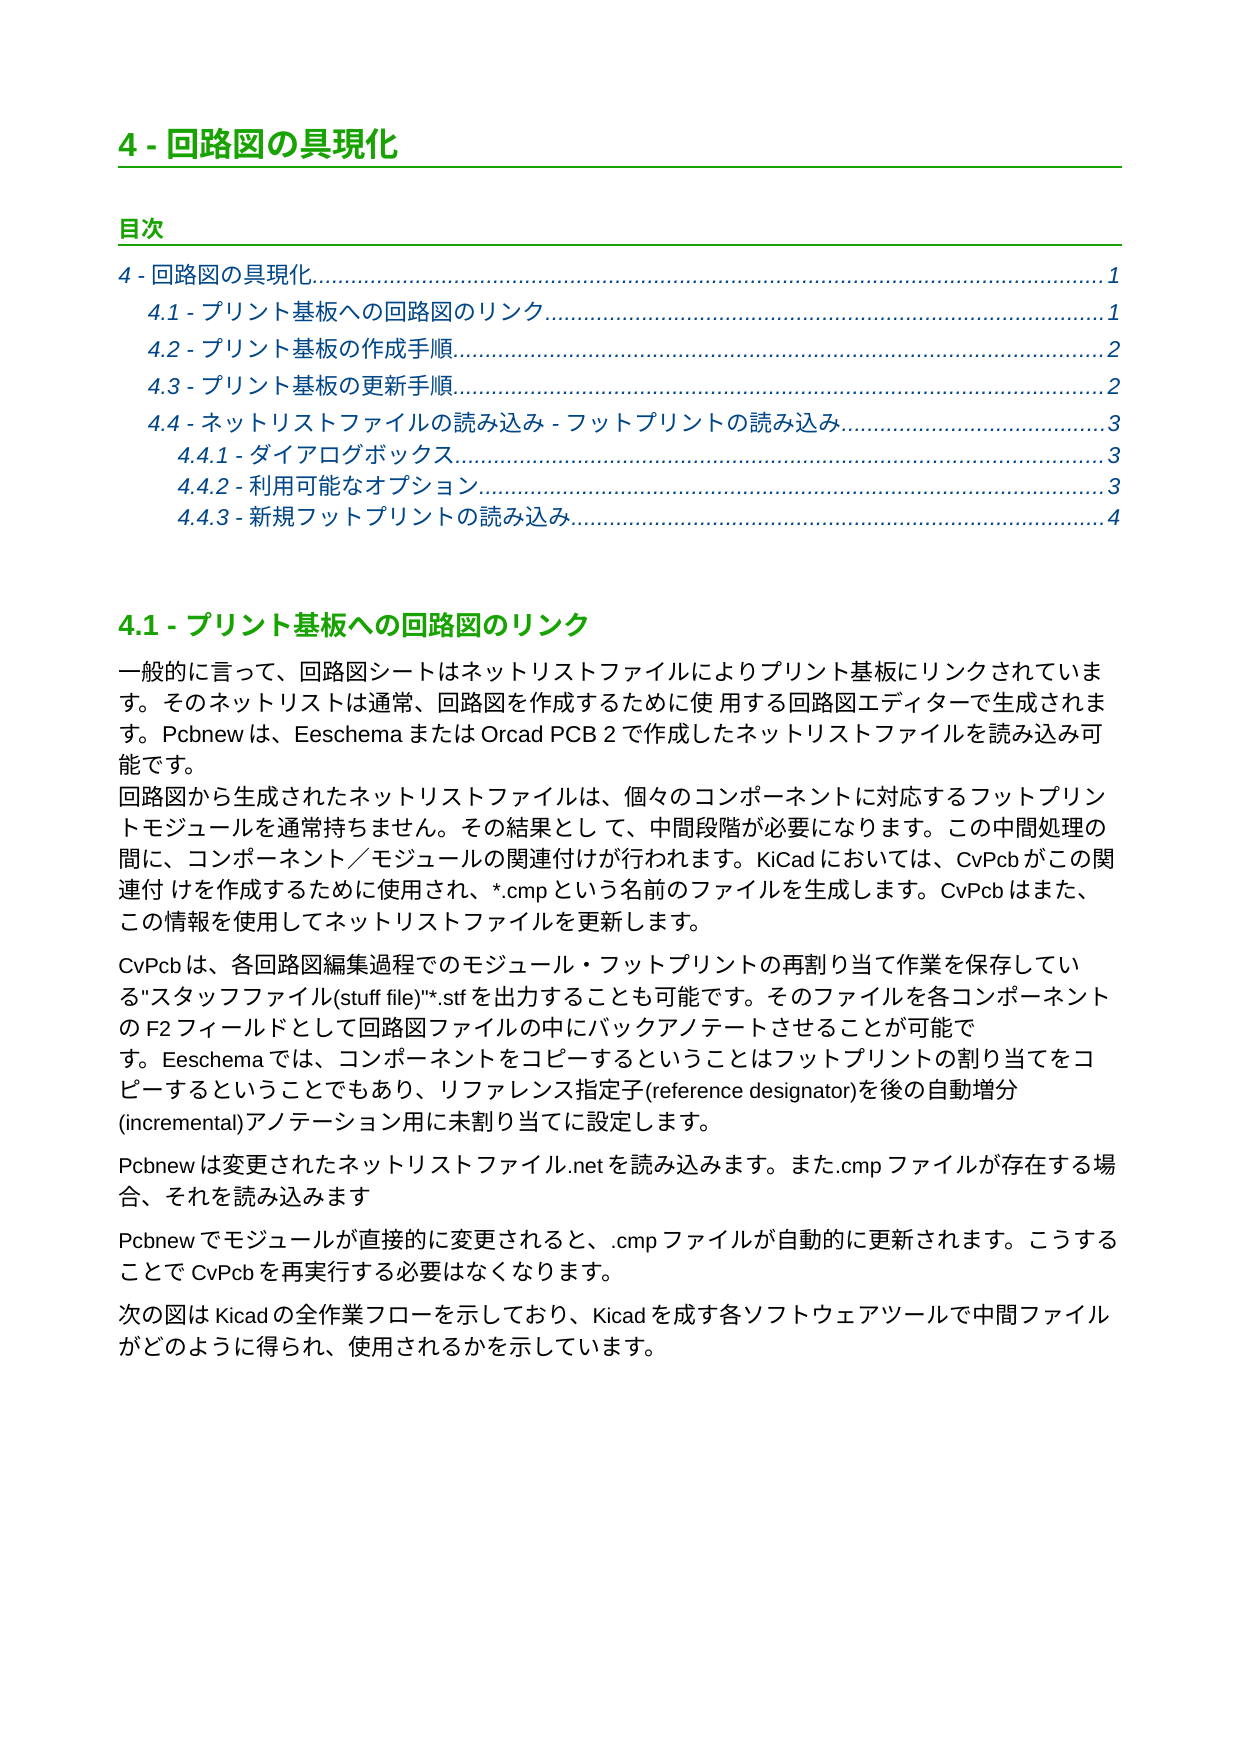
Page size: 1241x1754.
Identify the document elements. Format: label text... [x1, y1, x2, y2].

text 回路図から生成されたネットリストファイルは、個々のコンポーネントに対応するフットプリントモジュールを通常持ちません。その結果とし て、中間段階が必要になります。この中間処理の間に、コンポーネント／モジュールの関連付けが行われます。KiCadにおいては、CvPcbがこの関連付 けを作成するために使用され、*.cmpという名前のファイルを生成します。CvPcbはまた、この情報を使用してネットリストファイルを更新します。 [118, 781, 1122, 937]
text 一般的に言って、回路図シートはネットリストファイルによりプリント基板にリンクされています。そのネットリストは通常、回路図を作成するために使 用する回路図エディターで生成されます。Pcbnewは、EeschemaまたはOrcad PCB 2で作成したネットリストファイルを読み込み可能です。 [118, 656, 1122, 781]
text Pcbnewは変更されたネットリストファイル.netを読み込みます。また.cmpファイルが存在する場合、それを読み込みます [118, 1149, 1122, 1212]
text 4 - 回路図の具現化 1 [118, 258, 1122, 290]
text 次の図はKicadの全作業フローを示しており、Kicadを成す各ソフトウェアツールで中間ファイルがどのように得られ、使用されるかを示しています。 [118, 1299, 1122, 1362]
text Pcbnewでモジュールが直接的に変更されると、.cmpファイルが自動的に更新されます。こうすることでCvPcbを再実行する必要はなくなります。 [118, 1224, 1122, 1287]
subtitle 回路図の具現化 [118, 118, 1122, 166]
text 4.2 - プリント基板の作成手順 2 [148, 333, 1122, 364]
text 目次 [118, 213, 1122, 244]
text 4.4 - ネットリストファイルの読み込み - フットプリントの読み込み 3 [148, 407, 1122, 438]
text 4.1 - プリント基板への回路図のリンク 1 [148, 296, 1122, 327]
text 4.4.2 - 利用可能なオプション 3 [177, 470, 1122, 501]
text CvPcbは、各回路図編集過程でのモジュール・フットプリントの再割り当て作業を保存している"スタッフファイル(stuff file)"*.stfを出力することも可能です。そのファイルを各コンポーネントのF2フィールドとして回路図ファイルの中にバックアノテートさせることが可能です。Eeschemaでは、コンポーネントをコピーするということはフットプリントの割り当てをコピーするということでもあり、リファレンス指定子(reference designator)を後の自動増分(incremental)アノテーション用に未割り当てに設定します。 [118, 949, 1122, 1137]
text 4.4.1 - ダイアログボックス 3 [177, 438, 1122, 470]
text 4.4.3 - 新規フットプリントの読み込み 4 [177, 501, 1122, 532]
text 4.3 - プリント基板の更新手順 2 [148, 370, 1122, 401]
subtitle プリント基板への回路図のリンク [118, 606, 1122, 643]
